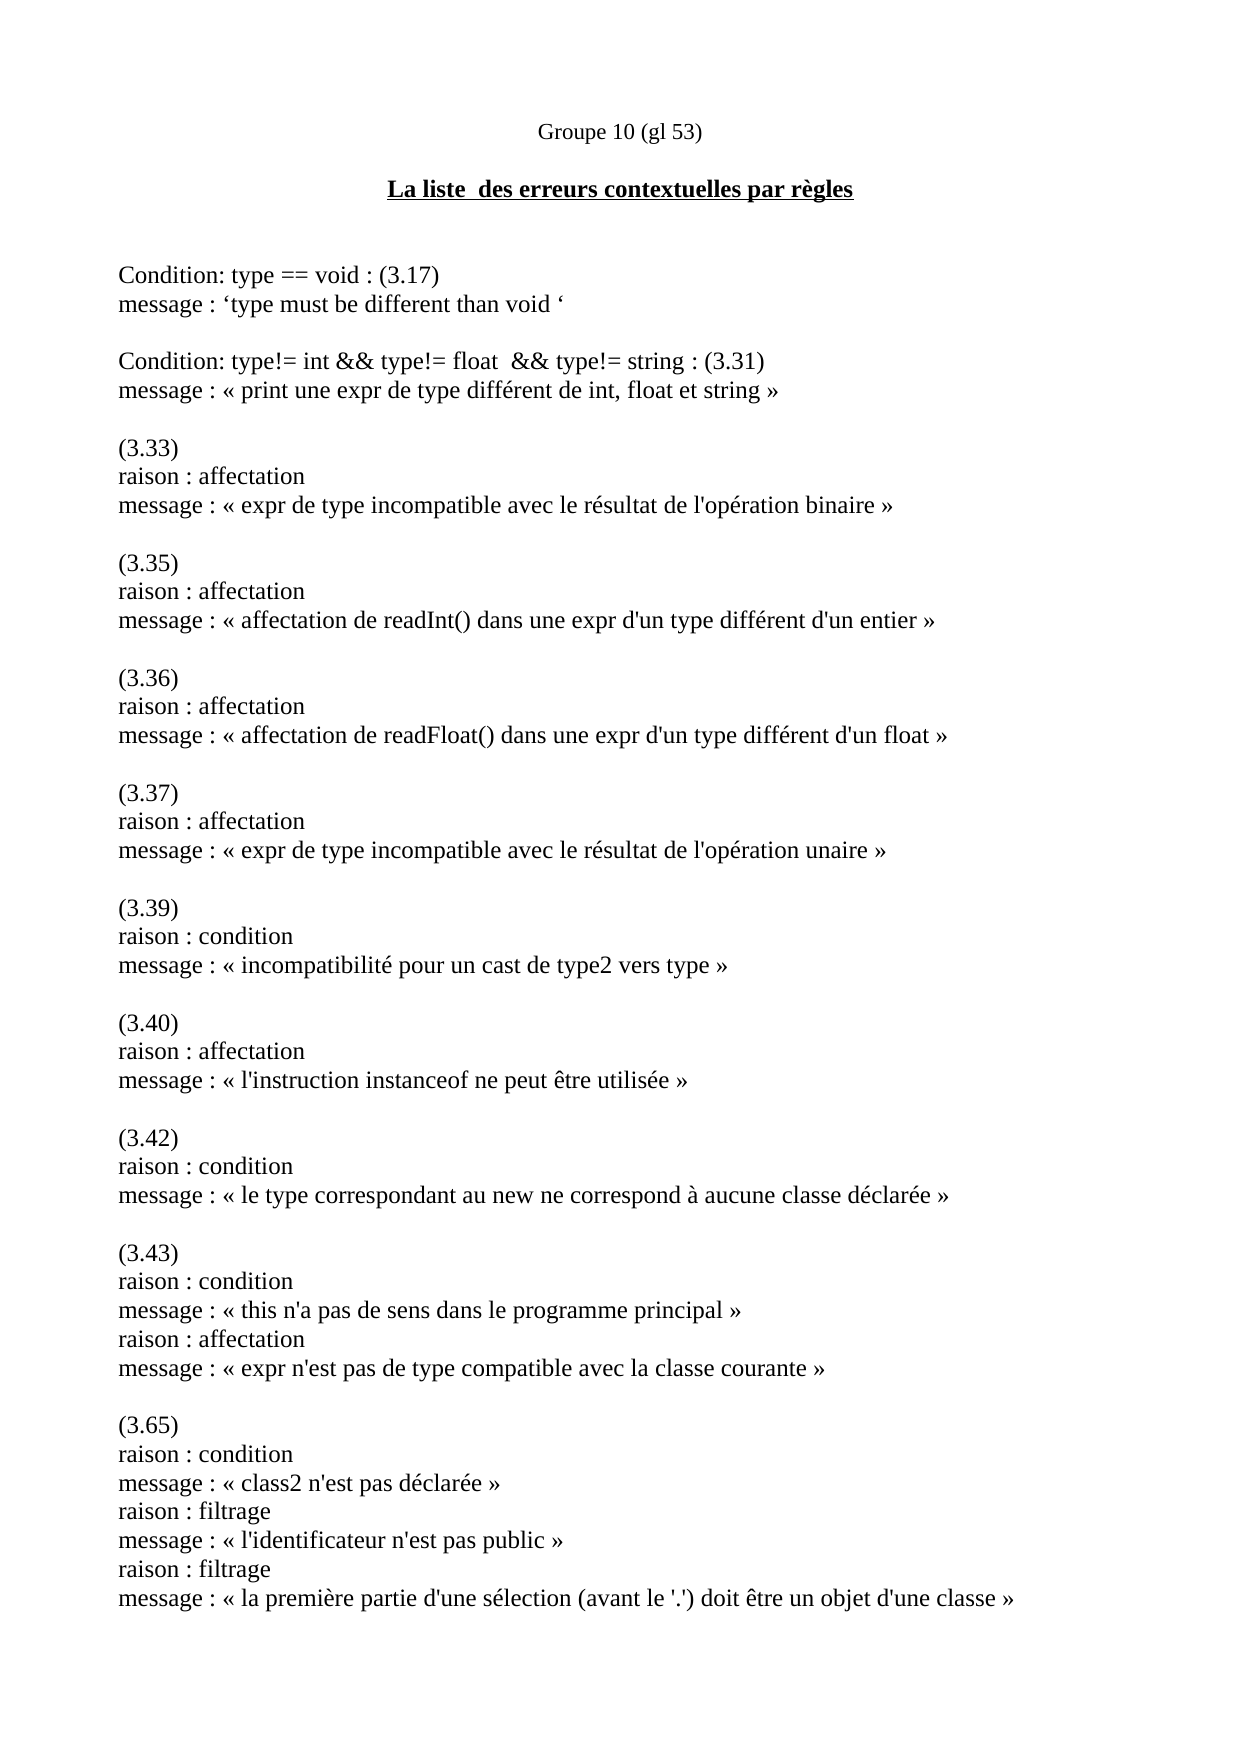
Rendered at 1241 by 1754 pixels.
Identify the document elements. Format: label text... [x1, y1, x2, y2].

text message : « la première partie d'une sélection (avant le '.') doit être un objet d'une classe » [118, 1583, 1122, 1611]
text raison : affectation [118, 1036, 1122, 1065]
text message : « expr n'est pas de type compatible avec la classe courante » [118, 1353, 1122, 1381]
text raison : affectation [118, 691, 1122, 720]
text (3.35) [118, 548, 1122, 576]
text message : « this n'a pas de sens dans le programme principal » [118, 1295, 1122, 1324]
text raison : condition [118, 1266, 1122, 1295]
text (3.36) [118, 663, 1122, 691]
text (3.33) [118, 433, 1122, 461]
text raison : filtrage [118, 1496, 1122, 1525]
text La liste des erreurs contextuelles par règles [118, 174, 1122, 203]
text message : « expr de type incompatible avec le résultat de l'opération binaire » [118, 490, 1122, 519]
text Condition: type == void : (3.17) [118, 260, 1122, 289]
text message : « affectation de readFloat() dans une expr d'un type différent d'un float » [118, 720, 1122, 749]
text raison : filtrage [118, 1554, 1122, 1583]
text message : « incompatibilité pour un cast de type2 vers type » [118, 950, 1122, 979]
text (3.40) [118, 1008, 1122, 1036]
text (3.65) [118, 1410, 1122, 1439]
text raison : affectation [118, 576, 1122, 605]
text (3.42) [118, 1123, 1122, 1151]
text raison : condition [118, 921, 1122, 950]
text (3.43) [118, 1238, 1122, 1266]
text message : ‘type must be different than void ‘ [118, 289, 1122, 318]
text message : « l'identificateur n'est pas public » [118, 1525, 1122, 1554]
text message : « affectation de readInt() dans une expr d'un type différent d'un entier » [118, 605, 1122, 634]
text raison : affectation [118, 806, 1122, 835]
text message : « le type correspondant au new ne correspond à aucune classe déclarée » [118, 1180, 1122, 1209]
text message : « l'instruction instanceof ne peut être utilisée » [118, 1065, 1122, 1094]
text Condition: type!= int && type!= float && type!= string : (3.31) [118, 346, 1122, 375]
text raison : condition [118, 1151, 1122, 1180]
text message : « class2 n'est pas déclarée » [118, 1468, 1122, 1496]
text raison : affectation [118, 461, 1122, 490]
text raison : affectation [118, 1324, 1122, 1353]
text message : « expr de type incompatible avec le résultat de l'opération unaire » [118, 835, 1122, 864]
text message : « print une expr de type différent de int, float et string » [118, 375, 1122, 404]
text (3.39) [118, 893, 1122, 921]
text (3.37) [118, 778, 1122, 806]
text raison : condition [118, 1439, 1122, 1468]
